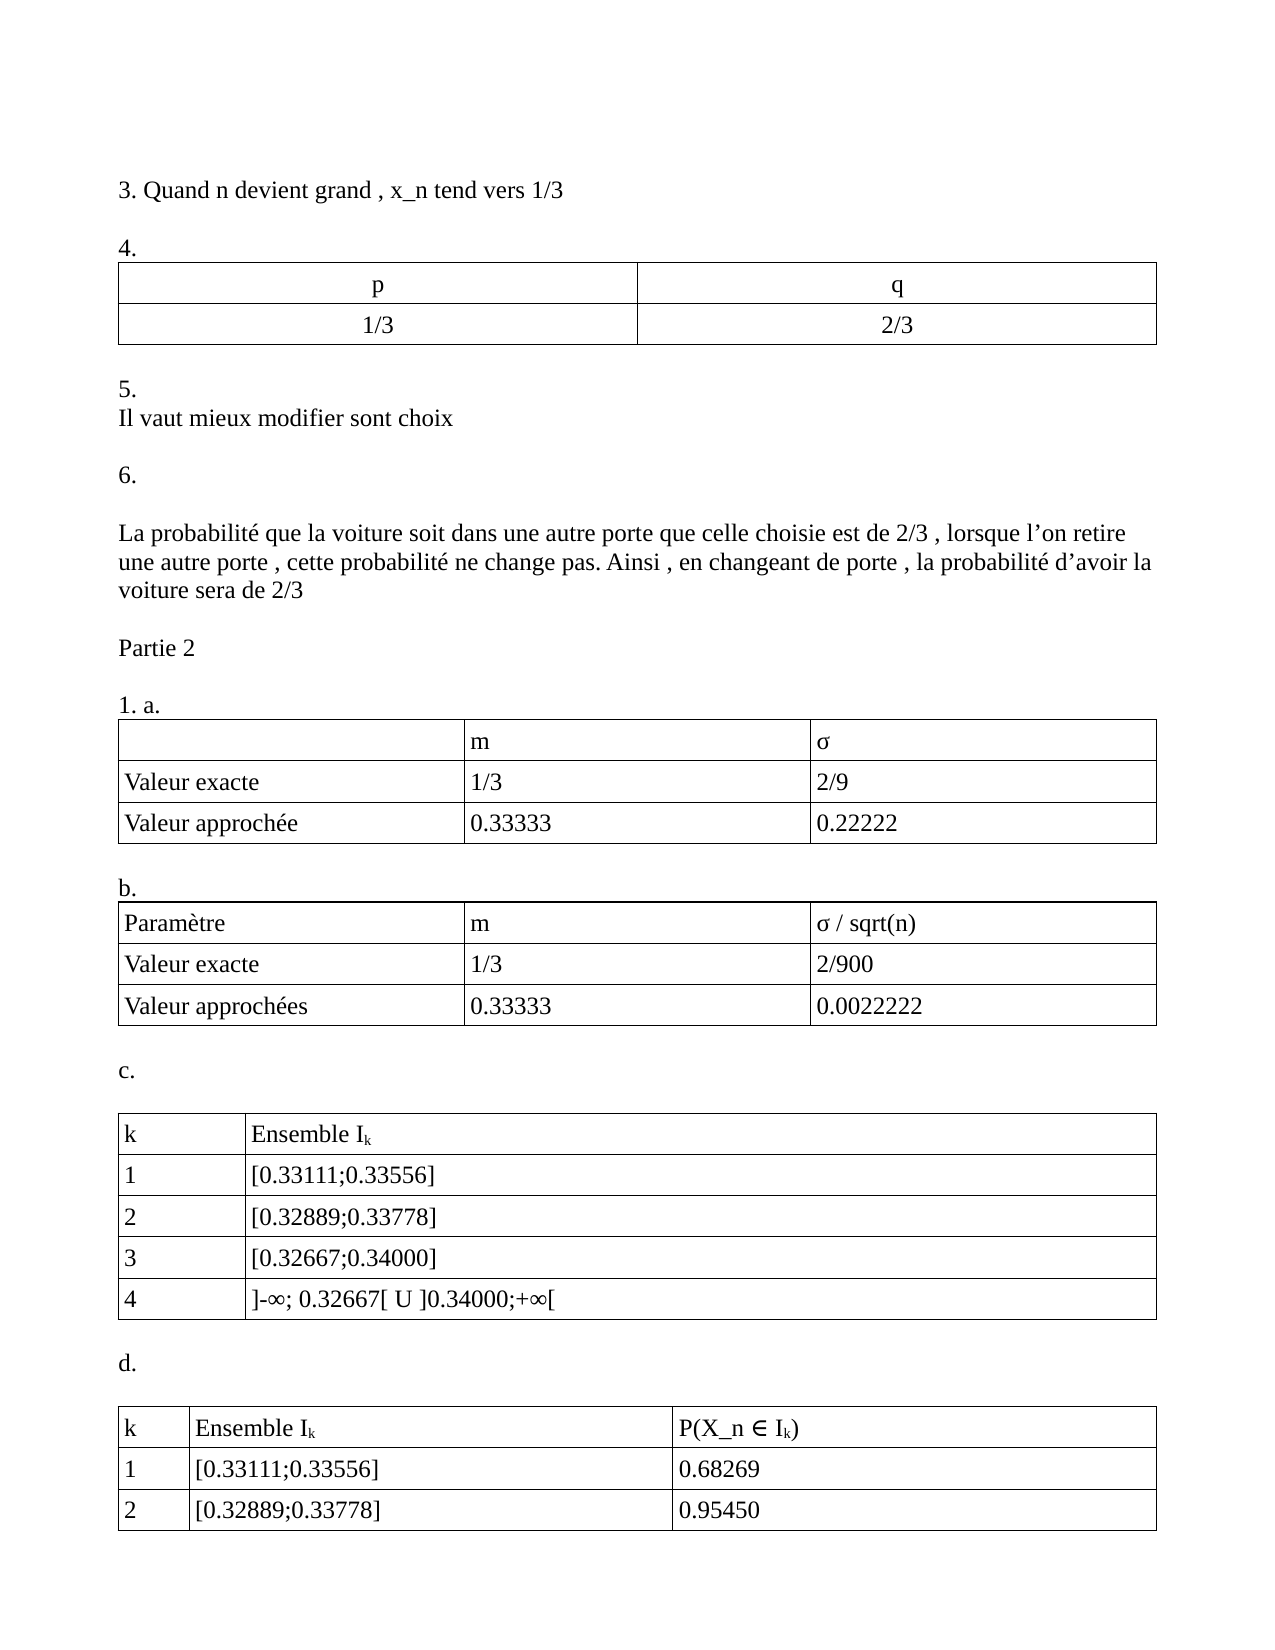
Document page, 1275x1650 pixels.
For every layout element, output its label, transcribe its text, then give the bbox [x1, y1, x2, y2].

table_cell 2/900 [811, 944, 1156, 984]
text Partie 2 [118, 633, 1157, 662]
text d. [118, 1348, 1157, 1377]
table_header [119, 720, 464, 760]
table_header Ensemble Ik [246, 1114, 1156, 1154]
table_cell 0.33333 [465, 985, 810, 1025]
table_header σ / sqrt(n) [811, 903, 1156, 943]
table_header k [119, 1114, 245, 1154]
text 6. [118, 460, 1157, 489]
table_cell [0.33111;0.33556] [246, 1155, 1156, 1195]
text 1. a. [118, 690, 1157, 719]
table_cell 1/3 [119, 304, 637, 344]
text c. [118, 1055, 1157, 1084]
table_cell 2 [119, 1490, 189, 1530]
table_header Paramètre [119, 903, 464, 943]
table_cell 2 [119, 1196, 245, 1236]
table_header Ensemble Ik [190, 1407, 672, 1447]
table_cell [0.33111;0.33556] [190, 1448, 672, 1488]
table_cell 0.0022222 [811, 985, 1156, 1025]
table_cell 0.22222 [811, 803, 1156, 843]
text b. [118, 873, 1157, 901]
text La probabilité que la voiture soit dans une autre porte que celle choisie est de 2/3 , lorsque l’on retire une autre porte , cette probabilité ne change pas. Ainsi , en changeant de porte , la probabilité d’avoir la voiture sera de 2/3 [118, 518, 1157, 604]
table_cell 0.95450 [673, 1490, 1156, 1530]
table_cell 1/3 [465, 761, 810, 802]
table_cell 2/9 [811, 761, 1156, 802]
table_header q [638, 263, 1156, 303]
table_cell 1 [119, 1155, 245, 1195]
table_cell 2/3 [638, 304, 1156, 344]
table_cell Valeur exacte [119, 944, 464, 984]
table_cell ]-∞; 0.32667[ U ]0.34000;+∞[ [246, 1279, 1156, 1319]
text Il vaut mieux modifier sont choix [118, 403, 1157, 432]
table_cell 4 [119, 1279, 245, 1319]
table_cell [0.32889;0.33778] [246, 1196, 1156, 1236]
table_header k [119, 1407, 189, 1447]
text 5. [118, 374, 1157, 403]
table_header m [465, 720, 810, 760]
text 4. [118, 233, 1157, 262]
table_cell 0.68269 [673, 1448, 1156, 1488]
table_cell 0.33333 [465, 803, 810, 843]
table_cell 1/3 [465, 944, 810, 984]
table_header m [465, 903, 810, 943]
table_cell [0.32889;0.33778] [190, 1490, 672, 1530]
table_header P(X_n ∈ Ik) [673, 1407, 1156, 1447]
table_cell Valeur approchées [119, 985, 464, 1025]
table_cell Valeur exacte [119, 761, 464, 802]
table_cell [0.32667;0.34000] [246, 1237, 1156, 1277]
text 3. Quand n devient grand , x_n tend vers 1/3 [118, 176, 1157, 204]
table_cell 1 [119, 1448, 189, 1488]
table_header p [119, 263, 637, 303]
table_header σ [811, 720, 1156, 760]
table_cell 3 [119, 1237, 245, 1277]
table_cell Valeur approchée [119, 803, 464, 843]
